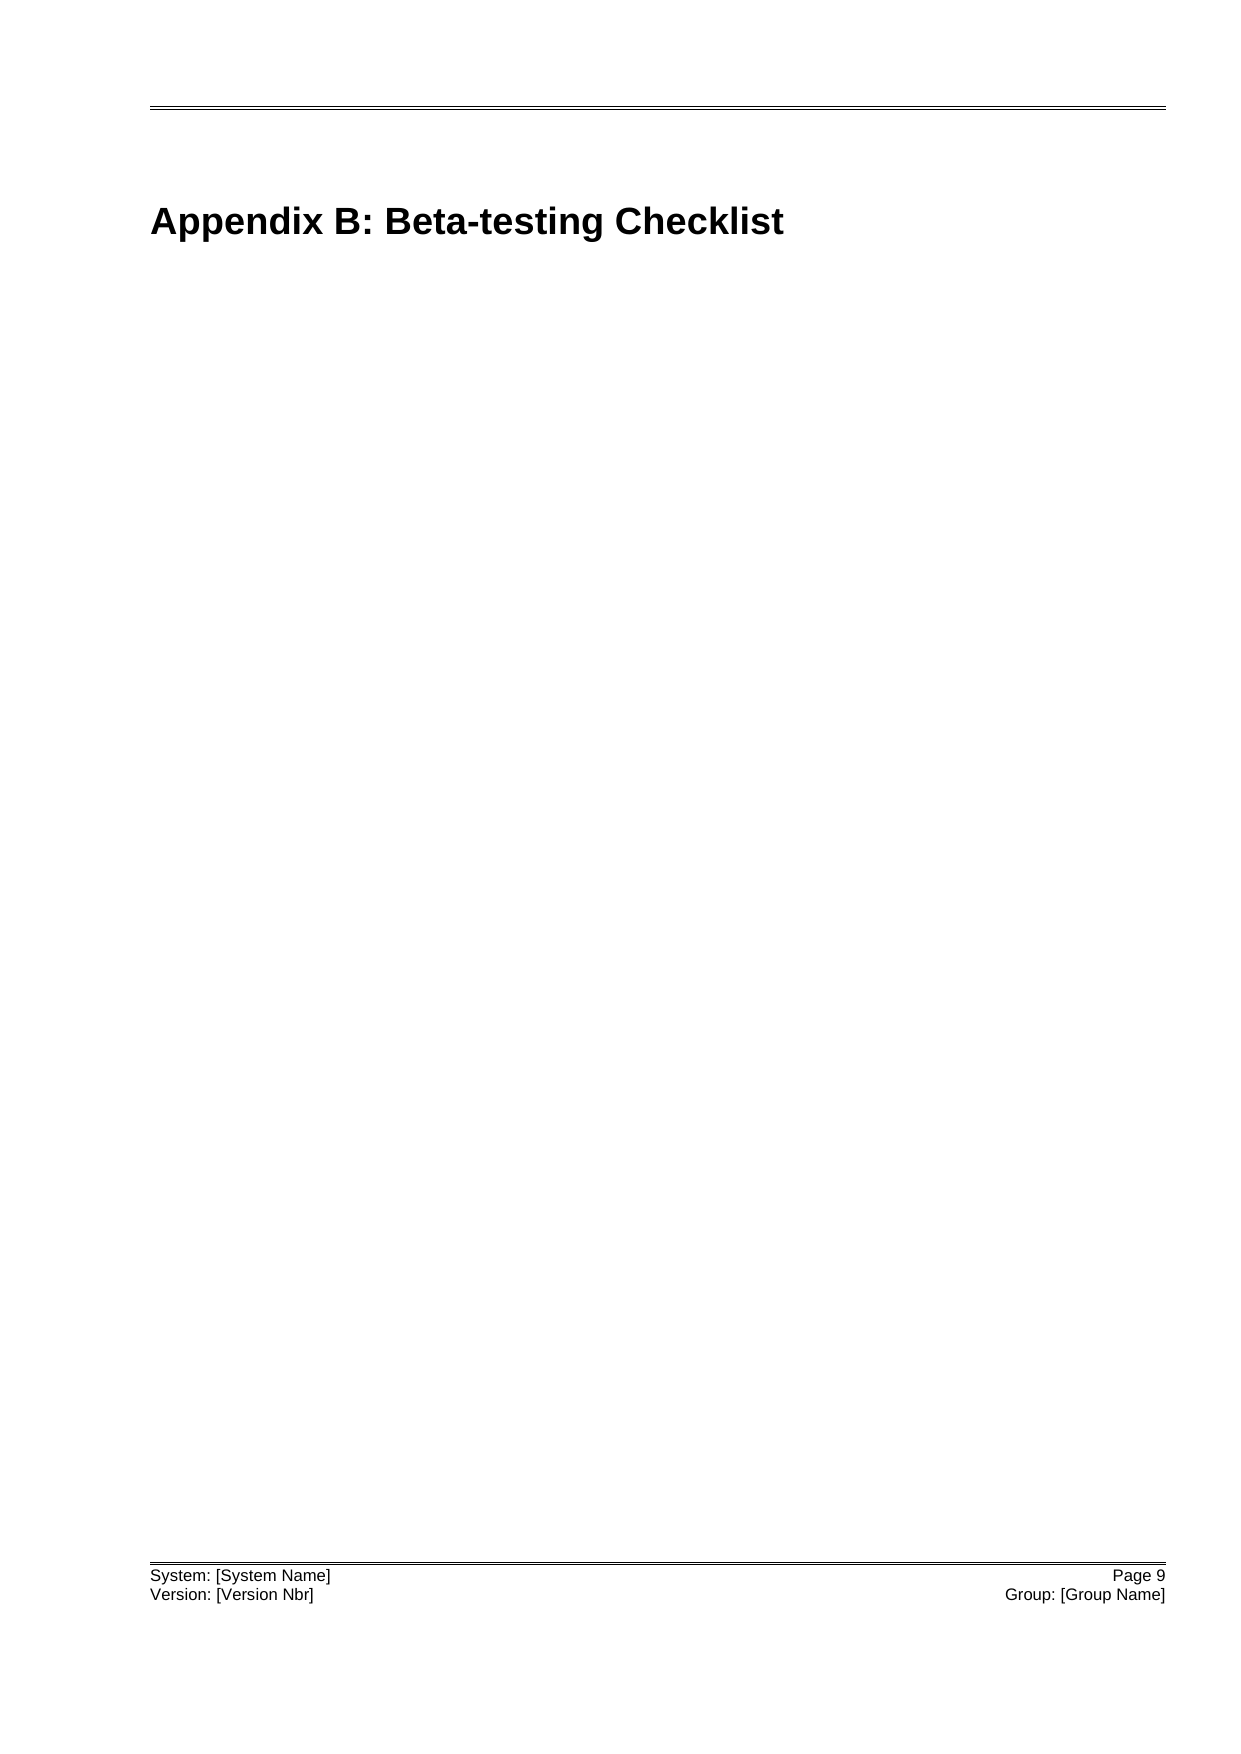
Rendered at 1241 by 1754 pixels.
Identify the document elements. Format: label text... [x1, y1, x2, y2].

subtitle Appendix B: Beta-testing Checklist [150, 200, 1166, 243]
